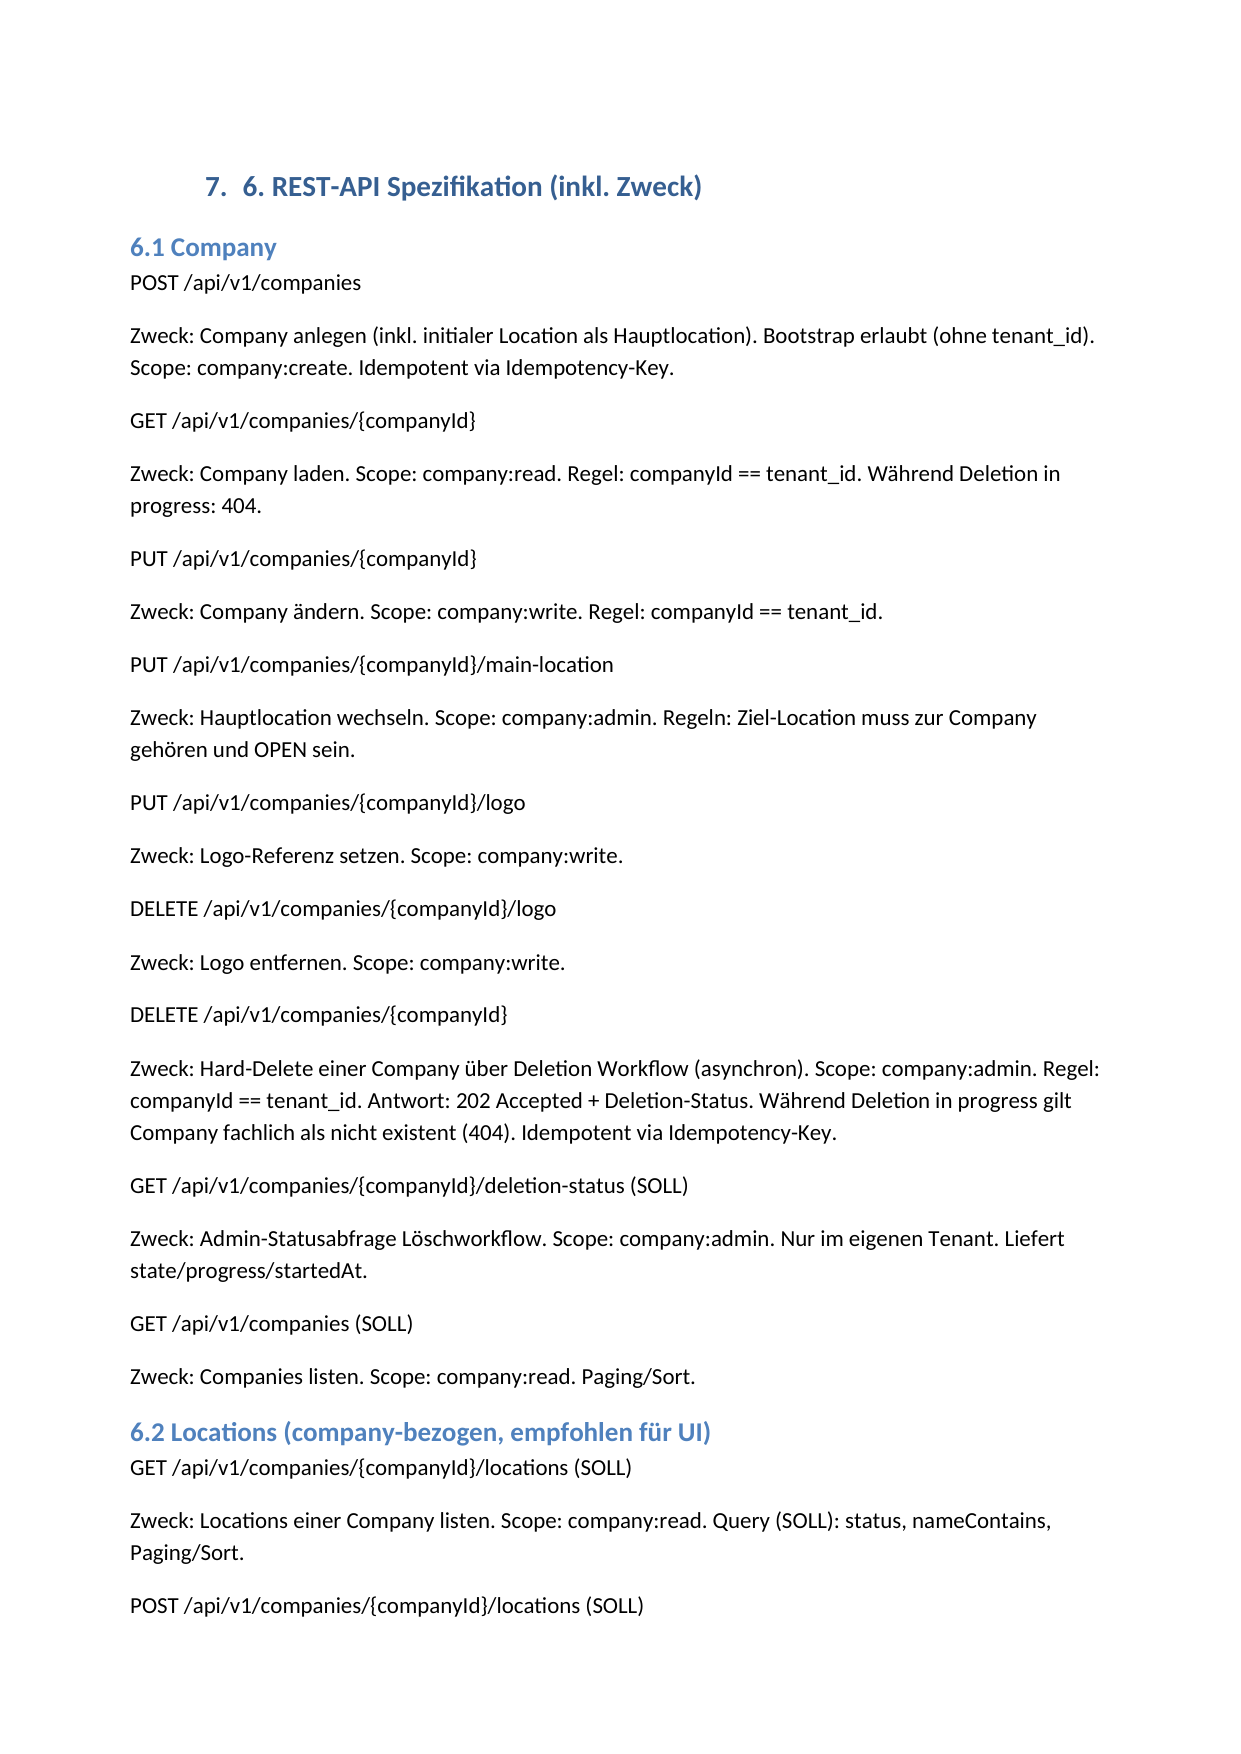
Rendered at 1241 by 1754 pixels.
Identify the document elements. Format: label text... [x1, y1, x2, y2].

text Zweck: Logo entfernen. Scope: company:write. [130, 948, 1110, 976]
text GET /api/v1/companies (SOLL) [130, 1309, 1110, 1337]
text GET /api/v1/companies/{companyId}/locations (SOLL) [130, 1453, 1110, 1481]
text DELETE /api/v1/companies/{companyId} [130, 1001, 1110, 1029]
text Zweck: Company anlegen (inkl. initialer Location als Hauptlocation). Bootstrap erlaubt (ohne tenant_id). Scope: company:create. Idempotent via Idempotency-Key. [130, 321, 1110, 381]
text PUT /api/v1/companies/{companyId}/logo [130, 788, 1110, 817]
text Zweck: Companies listen. Scope: company:read. Paging/Sort. [130, 1362, 1110, 1390]
subtitle 6.1 Company [130, 230, 1110, 263]
text GET /api/v1/companies/{companyId}/deletion-status (SOLL) [130, 1171, 1110, 1199]
text POST /api/v1/companies/{companyId}/locations (SOLL) [130, 1591, 1110, 1619]
text Zweck: Hard-Delete einer Company über Deletion Workflow (asynchron). Scope: company:admin. Regel: companyId == tenant_id. Antwort: 202 Accepted + Deletion-Status. Während Deletion in progress gilt Company fachlich als nicht existent (404). Idempotent via Idempotency-Key. [130, 1054, 1110, 1146]
text GET /api/v1/companies/{companyId} [130, 406, 1110, 434]
text Zweck: Logo-Referenz setzen. Scope: company:write. [130, 842, 1110, 869]
text Zweck: Company laden. Scope: company:read. Regel: companyId == tenant_id. Während Deletion in progress: 404. [130, 459, 1110, 519]
text Zweck: Admin-Statusabfrage Löschworkflow. Scope: company:admin. Nur im eigenen Tenant. Liefert state/progress/startedAt. [130, 1224, 1110, 1284]
text DELETE /api/v1/companies/{companyId}/logo [130, 894, 1110, 923]
text PUT /api/v1/companies/{companyId} [130, 544, 1110, 572]
subtitle 6. REST-API Spezifikation (inkl. Zweck) [205, 168, 1110, 204]
text POST /api/v1/companies [130, 268, 1110, 296]
subtitle 6.2 Locations (company-bezogen, empfohlen für UI) [130, 1415, 1110, 1448]
text Zweck: Company ändern. Scope: company:write. Regel: companyId == tenant_id. [130, 597, 1110, 625]
text PUT /api/v1/companies/{companyId}/main-location [130, 650, 1110, 678]
text Zweck: Hauptlocation wechseln. Scope: company:admin. Regeln: Ziel-Location muss zur Company gehören und OPEN sein. [130, 703, 1110, 763]
text Zweck: Locations einer Company listen. Scope: company:read. Query (SOLL): status, nameContains, Paging/Sort. [130, 1506, 1110, 1566]
